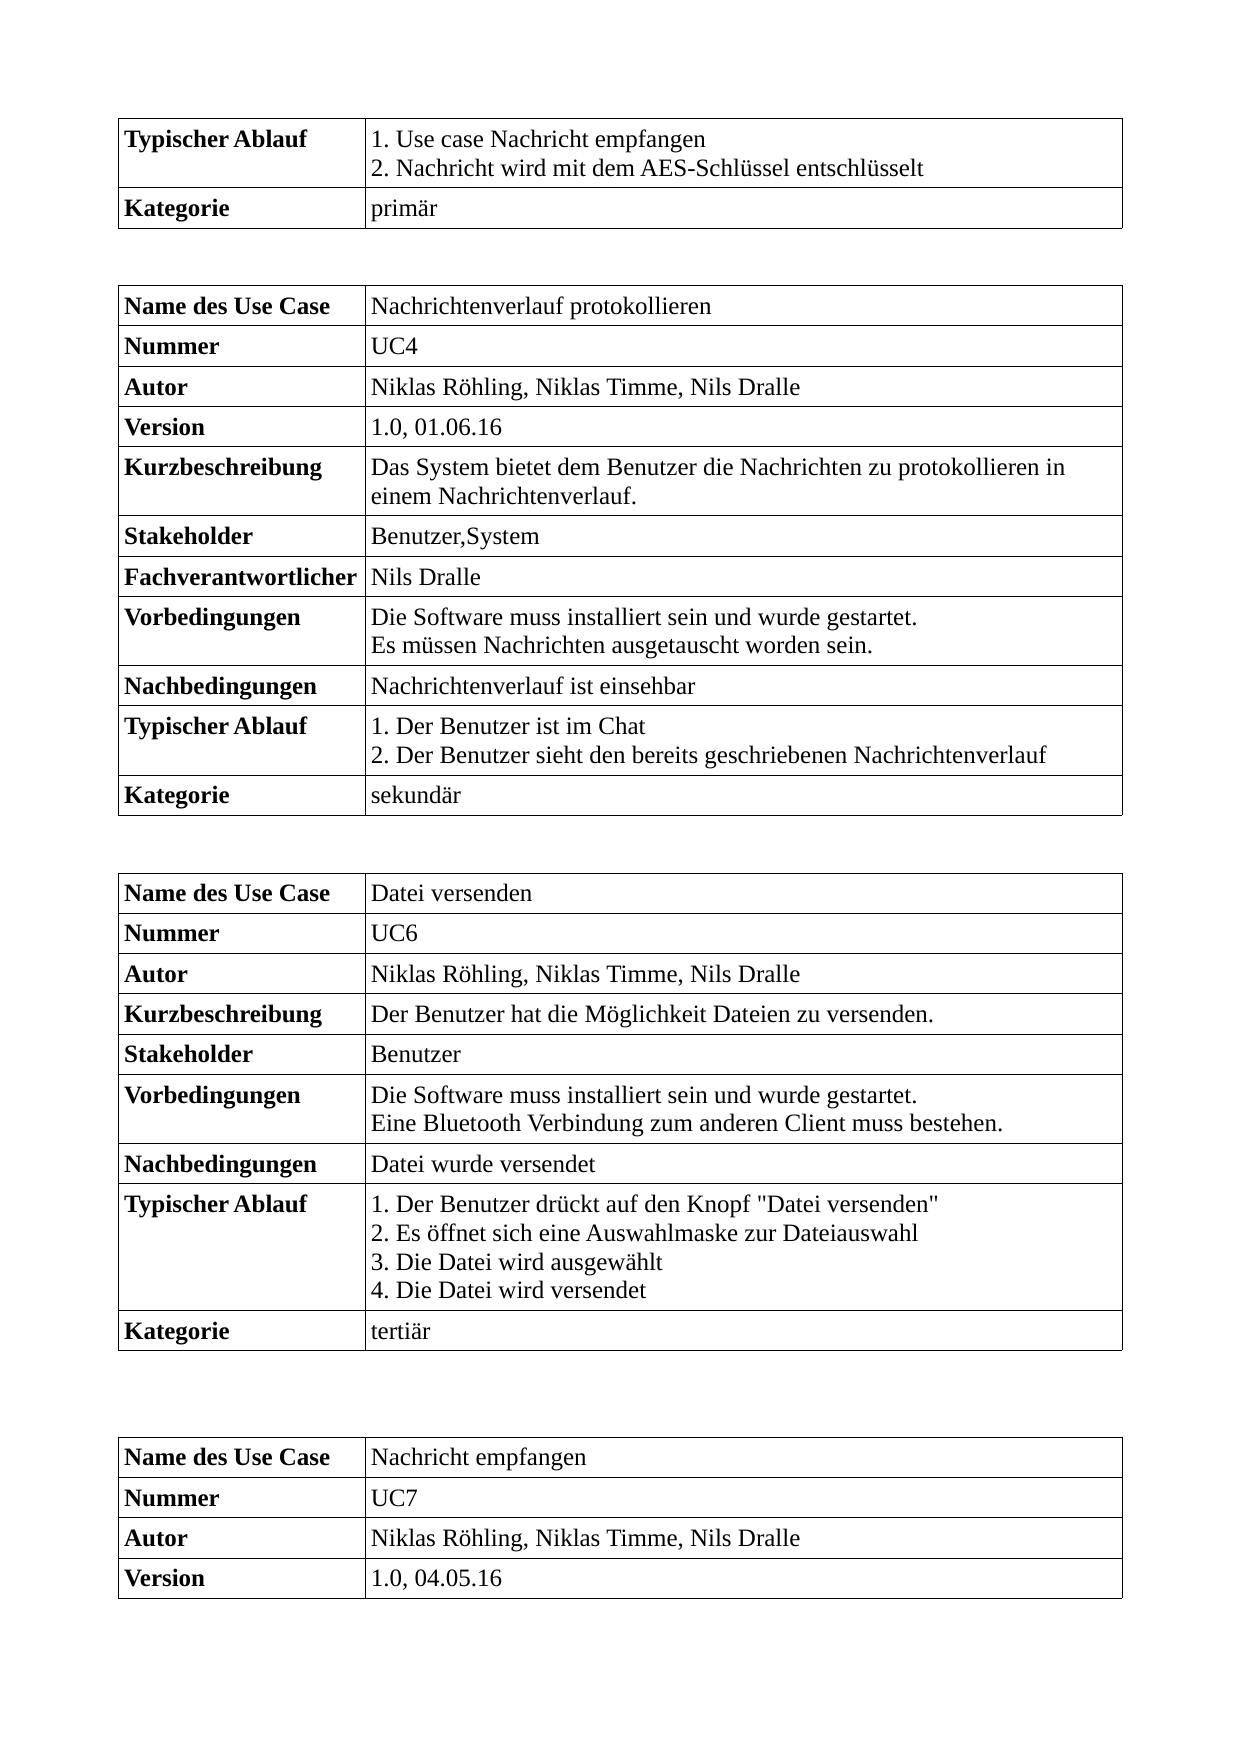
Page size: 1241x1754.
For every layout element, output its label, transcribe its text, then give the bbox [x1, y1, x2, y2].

table_cell Kurzbeschreibung [119, 994, 365, 1034]
table_cell Nummer [119, 326, 365, 366]
table_cell Niklas Röhling, Niklas Timme, Nils Dralle [366, 1518, 1122, 1557]
table_header Name des Use Case [119, 286, 365, 325]
table_cell Nummer [119, 914, 365, 953]
table_cell Nachrichtenverlauf ist einsehbar [366, 666, 1122, 705]
table_cell Benutzer,System [366, 516, 1122, 556]
table_cell Benutzer [366, 1035, 1122, 1074]
table_cell 1.0, 04.05.16 [366, 1559, 1122, 1598]
table_cell Typischer Ablauf [119, 119, 365, 187]
table_cell Autor [119, 367, 365, 406]
table_cell Autor [119, 954, 365, 993]
table_header Nachrichtenverlauf protokollieren [366, 286, 1122, 325]
table_cell Die Software muss installiert sein und wurde gestartet. Es müssen Nachrichten ausgetauscht worden sein. [366, 597, 1122, 665]
table_cell primär [366, 188, 1122, 227]
table_cell Nils Dralle [366, 557, 1122, 596]
table_header Datei versenden [366, 874, 1122, 913]
table_cell Typischer Ablauf [119, 706, 365, 774]
table_cell 1. Der Benutzer drückt auf den Knopf "Datei versenden" 2. Es öffnet sich eine Auswahlmaske zur Dateiauswahl 3. Die Datei wird ausgewählt 4. Die Datei wird versendet [366, 1184, 1122, 1310]
table_cell Kurzbeschreibung [119, 447, 365, 515]
table_cell Niklas Röhling, Niklas Timme, Nils Dralle [366, 954, 1122, 993]
table_cell Version [119, 1559, 365, 1598]
table_cell Die Software muss installiert sein und wurde gestartet. Eine Bluetooth Verbindung zum anderen Client muss bestehen. [366, 1075, 1122, 1143]
table_cell UC6 [366, 914, 1122, 953]
table_cell Stakeholder [119, 516, 365, 556]
table_cell Niklas Röhling, Niklas Timme, Nils Dralle [366, 367, 1122, 406]
table_cell 1. Der Benutzer ist im Chat 2. Der Benutzer sieht den bereits geschriebenen Nachrichtenverlauf [366, 706, 1122, 774]
table_cell Vorbedingungen [119, 1075, 365, 1143]
table_cell Das System bietet dem Benutzer die Nachrichten zu protokollieren in einem Nachrichtenverlauf. [366, 447, 1122, 515]
table_cell UC4 [366, 326, 1122, 366]
table_cell Kategorie [119, 776, 365, 815]
table_cell Der Benutzer hat die Möglichkeit Dateien zu versenden. [366, 994, 1122, 1034]
table_cell 1. Use case Nachricht empfangen 2. Nachricht wird mit dem AES-Schlüssel entschlüsselt [366, 119, 1122, 187]
table_cell Stakeholder [119, 1035, 365, 1074]
table_cell 1.0, 01.06.16 [366, 407, 1122, 446]
table_cell sekundär [366, 776, 1122, 815]
table_header Name des Use Case [119, 874, 365, 913]
table_cell Nummer [119, 1478, 365, 1517]
table_cell Autor [119, 1518, 365, 1557]
table_cell Nachbedingungen [119, 666, 365, 705]
table_header Nachricht empfangen [366, 1438, 1122, 1477]
table_cell Kategorie [119, 188, 365, 227]
table_header Name des Use Case [119, 1438, 365, 1477]
table_cell Typischer Ablauf [119, 1184, 365, 1310]
table_cell Kategorie [119, 1311, 365, 1350]
table_cell tertiär [366, 1311, 1122, 1350]
table_cell UC7 [366, 1478, 1122, 1517]
table_cell Fachverantwortlicher [119, 557, 365, 596]
table_cell Datei wurde versendet [366, 1144, 1122, 1183]
table_cell Nachbedingungen [119, 1144, 365, 1183]
table_cell Version [119, 407, 365, 446]
table_cell Vorbedingungen [119, 597, 365, 665]
